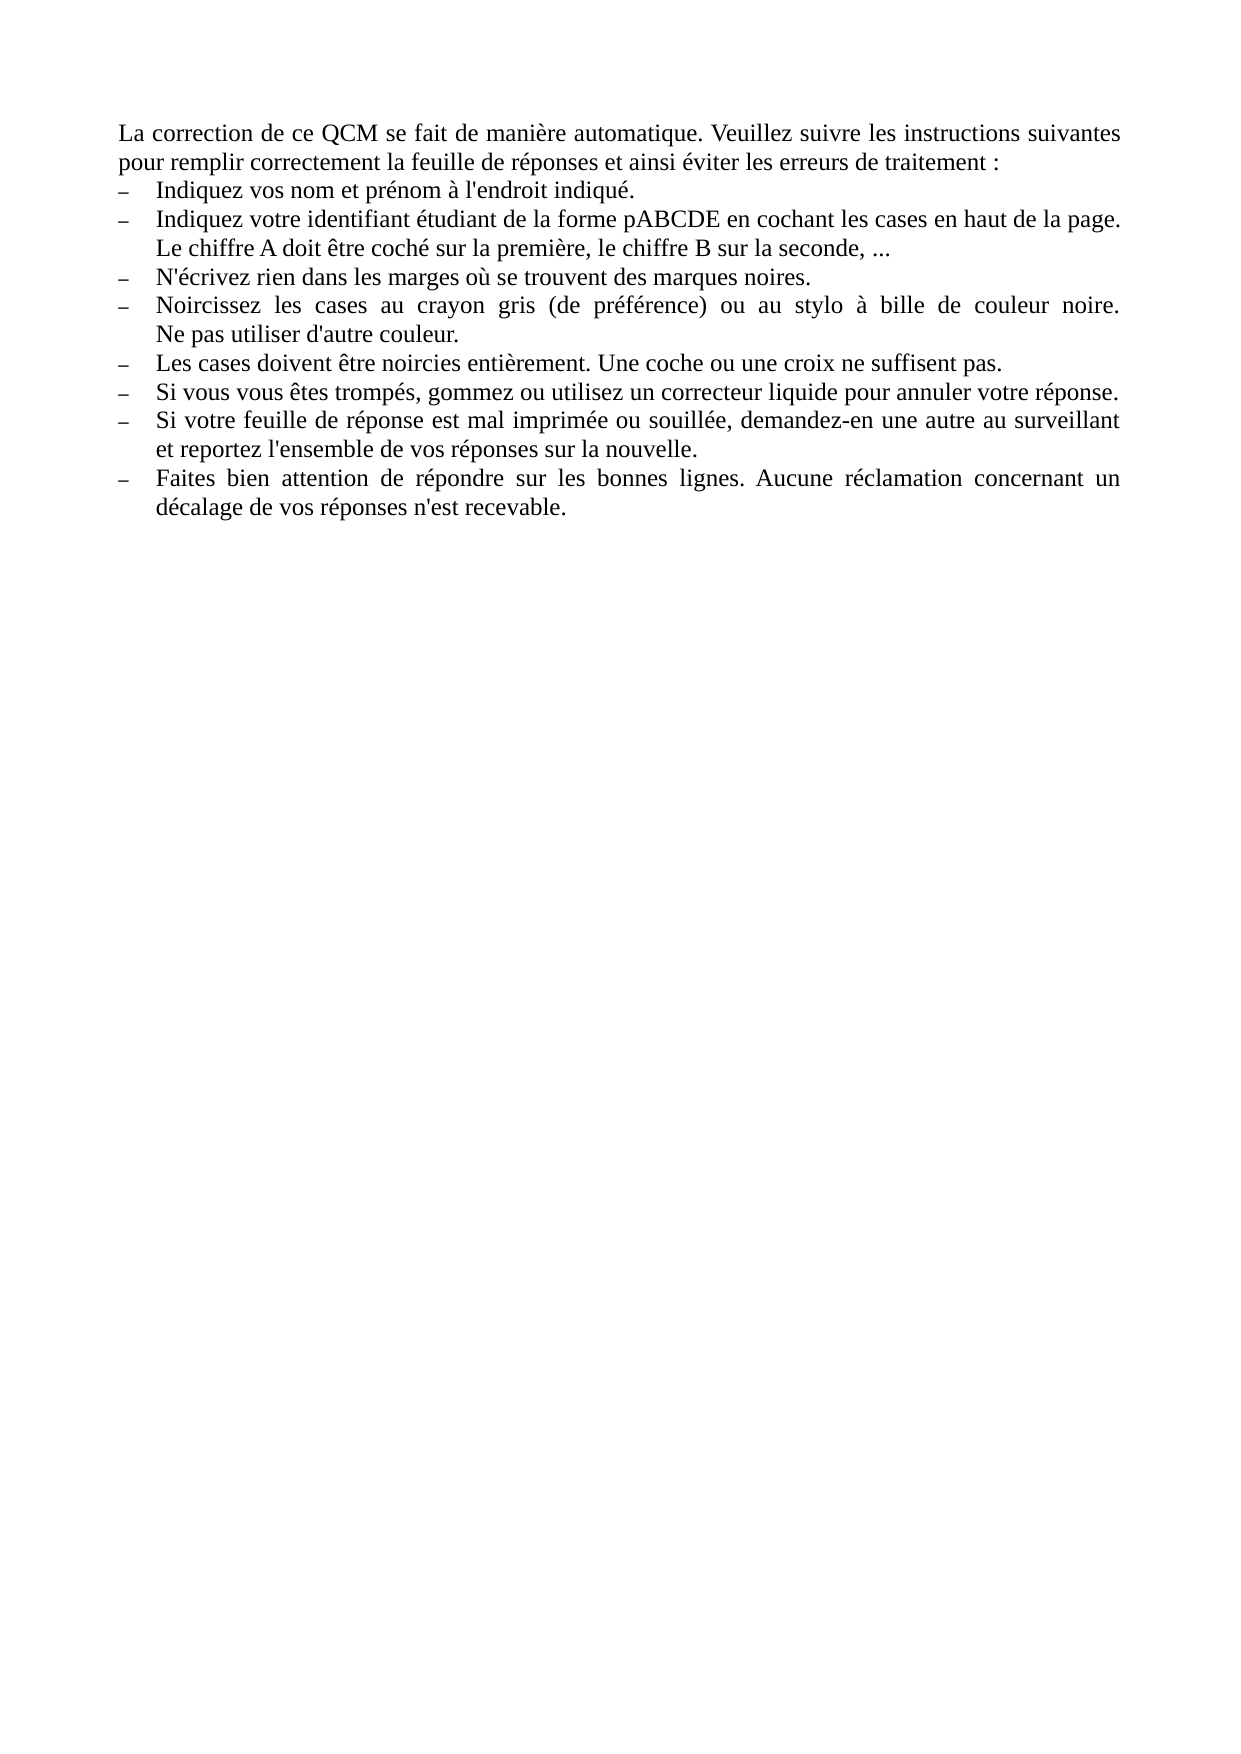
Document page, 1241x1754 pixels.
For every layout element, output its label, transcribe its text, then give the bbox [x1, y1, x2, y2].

list Indiquez votre identifiant étudiant de la forme pABCDE en cochant les cases en haut de la page. Le chiffre A doit être coché sur la première, le chiffre B sur la seconde, ... [118, 204, 1122, 262]
list Faites bien attention de répondre sur les bonnes lignes. Aucune réclamation concernant un décalage de vos réponses n'est recevable. [118, 463, 1122, 521]
text La correction de ce QCM se fait de manière automatique. Veuillez suivre les instructions suivantes pour remplir correctement la feuille de réponses et ainsi éviter les erreurs de traitement : [118, 118, 1122, 176]
list N'écrivez rien dans les marges où se trouvent des marques noires. [118, 262, 1122, 291]
list Les cases doivent être noircies entièrement. Une coche ou une croix ne suffisent pas. [118, 348, 1122, 377]
list Si vous vous êtes trompés, gommez ou utilisez un correcteur liquide pour annuler votre réponse. [118, 377, 1122, 406]
list Indiquez vos nom et prénom à l'endroit indiqué. [118, 176, 1122, 204]
list Noircissez les cases au crayon gris (de préférence) ou au stylo à bille de couleur noire. Ne pas utiliser d'autre couleur. [118, 291, 1122, 348]
list Si votre feuille de réponse est mal imprimée ou souillée, demandez-en une autre au surveillant et reportez l'ensemble de vos réponses sur la nouvelle. [118, 406, 1122, 463]
